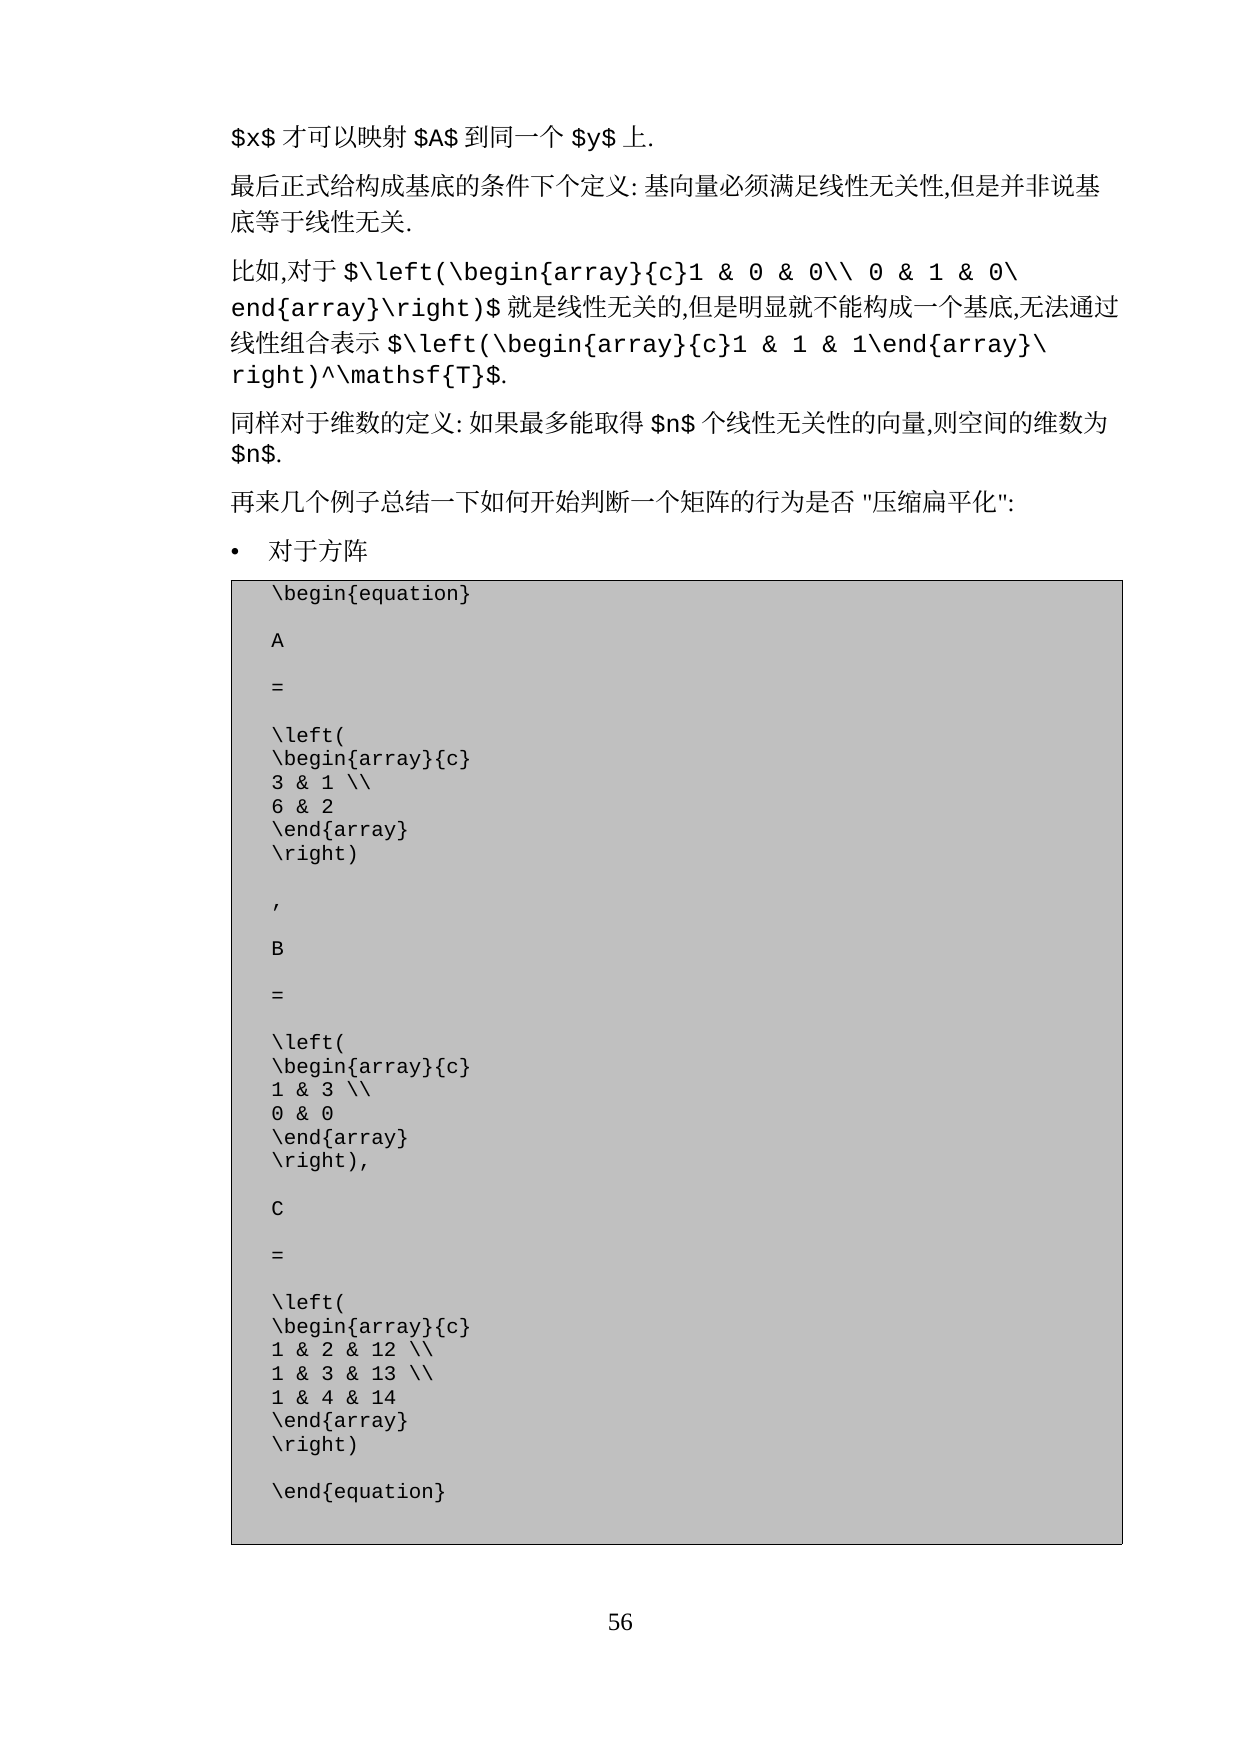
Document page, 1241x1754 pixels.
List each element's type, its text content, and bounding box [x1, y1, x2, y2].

list 3 & 1 \\ [232, 769, 1122, 793]
list \left( [232, 722, 1122, 745]
list 最后正式给构成基底的条件下个定义: 基向量必须满足线性无关性,但是并非说基底等于线性无关. [193, 167, 1122, 239]
list \begin{equation} [232, 581, 1122, 603]
list \right) [232, 1431, 1122, 1455]
list \end{equation} [232, 1478, 1122, 1505]
list 0 & 0 [232, 1100, 1122, 1124]
list C [232, 1194, 1122, 1218]
list , [232, 887, 1122, 911]
list = [232, 1242, 1122, 1266]
list \end{array} [232, 816, 1122, 840]
list 1 & 4 & 14 [232, 1384, 1122, 1407]
list \right) [232, 840, 1122, 863]
list \end{array} [232, 1407, 1122, 1431]
list \left( [232, 1289, 1122, 1313]
list B [232, 934, 1122, 958]
list 再来几个例子总结一下如何开始判断一个矩阵的行为是否 "压缩扁平化": [193, 483, 1122, 519]
list 同样对于维数的定义: 如果最多能取得 $n$ 个线性无关性的向量,则空间的维数为 $n$. [193, 403, 1122, 470]
list \begin{array}{c} [232, 1313, 1122, 1336]
list \left( [232, 1029, 1122, 1053]
list \begin{array}{c} [232, 1053, 1122, 1076]
list \right), [232, 1147, 1122, 1171]
list \begin{array}{c} [232, 745, 1122, 769]
list A [232, 627, 1122, 651]
list 对于方阵 [231, 531, 1122, 567]
list = [232, 674, 1122, 698]
list $x$ 才可以映射 $A$ 到同一个 $y$ 上. [193, 118, 1122, 154]
list \end{array} [232, 1124, 1122, 1147]
list 6 & 2 [232, 793, 1122, 816]
list 1 & 3 & 13 \\ [232, 1360, 1122, 1384]
list = [232, 982, 1122, 1005]
list 比如,对于 $\left(\begin{array}{c}1 & 0 & 0\\ 0 & 1 & 0\end{array}\right)$ 就是线性无关的,但是明显就不能构成一个基底,无法通过线性组合表示 $\left(\begin{array}{c}1 & 1 & 1\end{array}\right)^\mathsf{T}$. [193, 251, 1122, 391]
list 1 & 2 & 12 \\ [232, 1336, 1122, 1360]
list 1 & 3 \\ [232, 1076, 1122, 1100]
